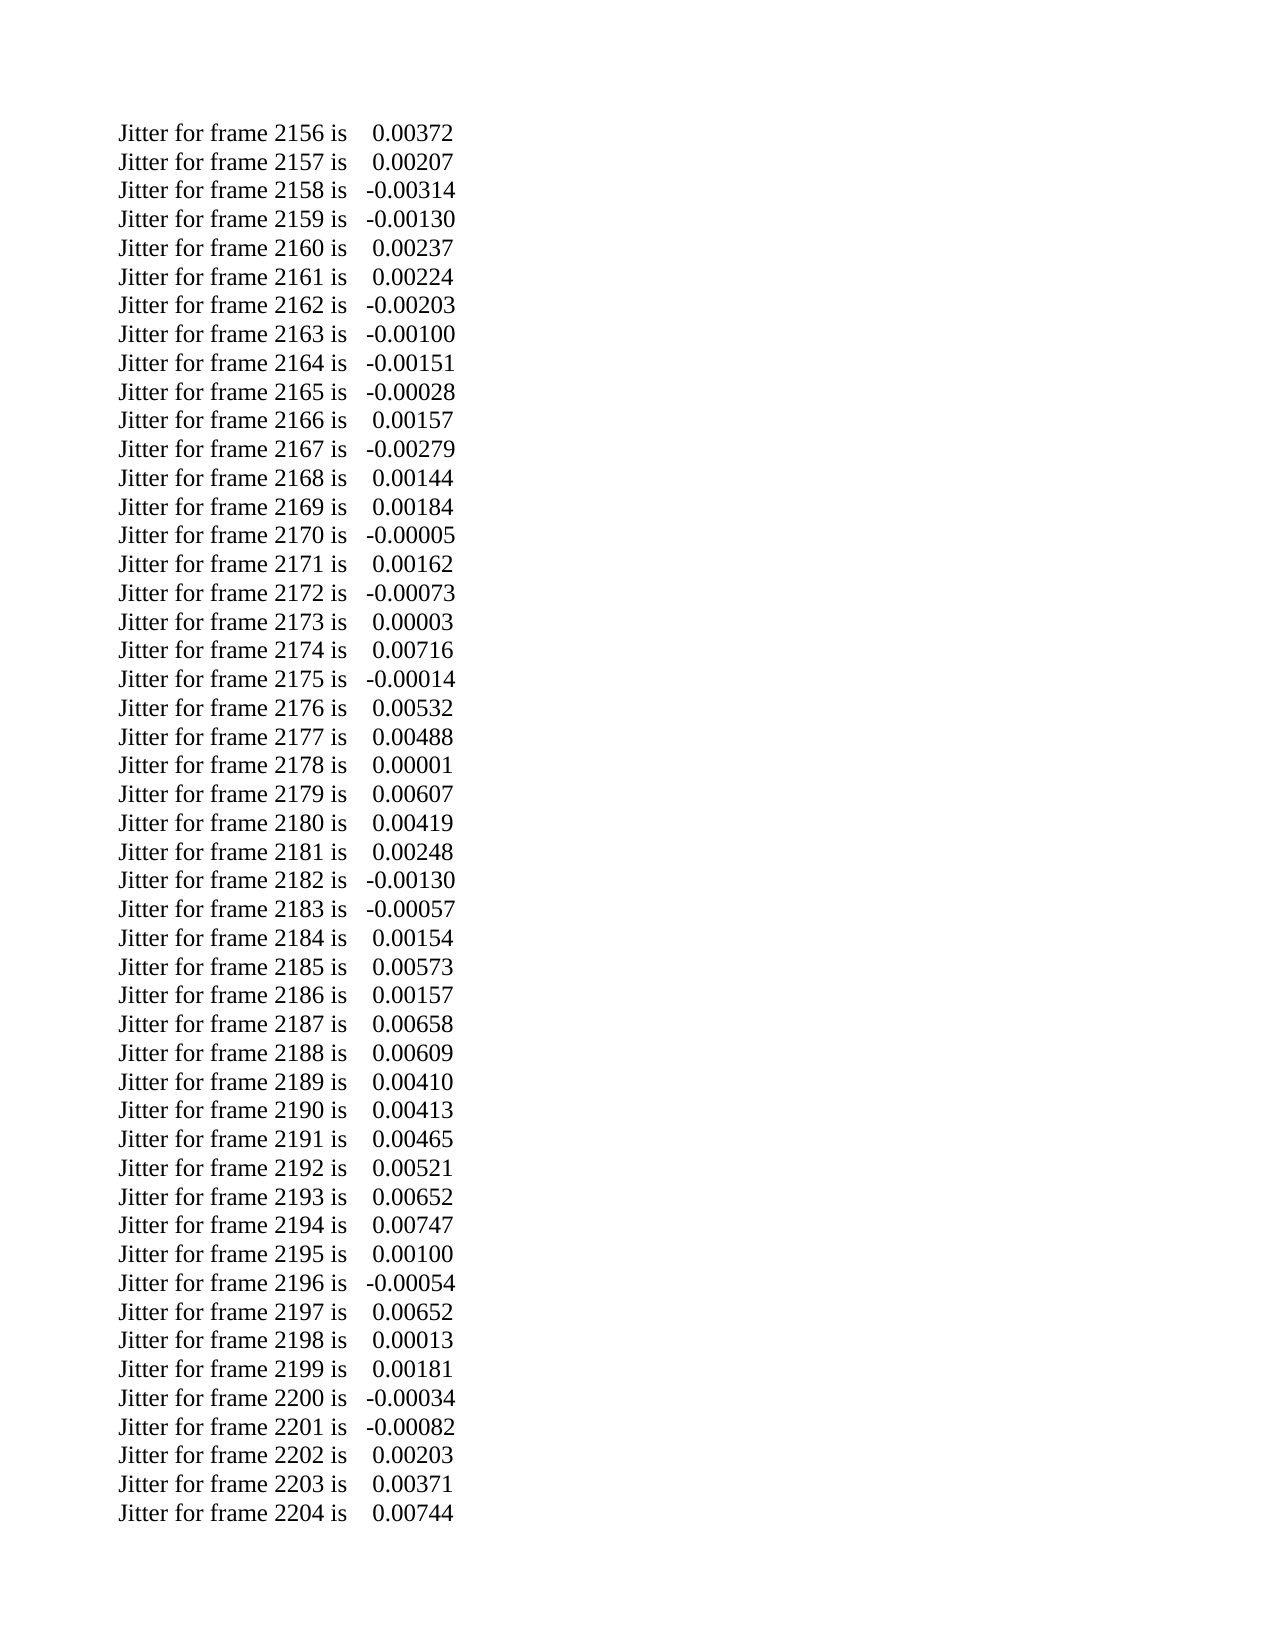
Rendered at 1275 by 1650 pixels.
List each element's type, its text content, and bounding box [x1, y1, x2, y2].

text Jitter for frame 2159 is -0.00130 [118, 204, 1157, 233]
text Jitter for frame 2172 is -0.00073 [118, 578, 1157, 607]
text Jitter for frame 2186 is 0.00157 [118, 981, 1157, 1009]
text Jitter for frame 2192 is 0.00521 [118, 1153, 1157, 1182]
text Jitter for frame 2157 is 0.00207 [118, 147, 1157, 176]
text Jitter for frame 2203 is 0.00371 [118, 1469, 1157, 1498]
text Jitter for frame 2202 is 0.00203 [118, 1441, 1157, 1469]
text Jitter for frame 2179 is 0.00607 [118, 779, 1157, 808]
text Jitter for frame 2183 is -0.00057 [118, 894, 1157, 923]
text Jitter for frame 2185 is 0.00573 [118, 952, 1157, 981]
text Jitter for frame 2196 is -0.00054 [118, 1268, 1157, 1297]
text Jitter for frame 2191 is 0.00465 [118, 1124, 1157, 1153]
text Jitter for frame 2156 is 0.00372 [118, 118, 1157, 147]
text Jitter for frame 2177 is 0.00488 [118, 722, 1157, 751]
text Jitter for frame 2181 is 0.00248 [118, 837, 1157, 866]
text Jitter for frame 2195 is 0.00100 [118, 1239, 1157, 1268]
text Jitter for frame 2204 is 0.00744 [118, 1498, 1157, 1527]
text Jitter for frame 2165 is -0.00028 [118, 377, 1157, 406]
text Jitter for frame 2199 is 0.00181 [118, 1354, 1157, 1383]
text Jitter for frame 2169 is 0.00184 [118, 492, 1157, 521]
text Jitter for frame 2193 is 0.00652 [118, 1182, 1157, 1211]
text Jitter for frame 2187 is 0.00658 [118, 1009, 1157, 1038]
text Jitter for frame 2178 is 0.00001 [118, 751, 1157, 779]
text Jitter for frame 2162 is -0.00203 [118, 291, 1157, 319]
text Jitter for frame 2180 is 0.00419 [118, 808, 1157, 837]
text Jitter for frame 2164 is -0.00151 [118, 348, 1157, 377]
text Jitter for frame 2166 is 0.00157 [118, 406, 1157, 434]
text Jitter for frame 2160 is 0.00237 [118, 233, 1157, 262]
text Jitter for frame 2170 is -0.00005 [118, 521, 1157, 549]
text Jitter for frame 2174 is 0.00716 [118, 636, 1157, 664]
text Jitter for frame 2161 is 0.00224 [118, 262, 1157, 291]
text Jitter for frame 2176 is 0.00532 [118, 693, 1157, 722]
text Jitter for frame 2175 is -0.00014 [118, 664, 1157, 693]
text Jitter for frame 2182 is -0.00130 [118, 866, 1157, 894]
text Jitter for frame 2194 is 0.00747 [118, 1211, 1157, 1239]
text Jitter for frame 2200 is -0.00034 [118, 1383, 1157, 1412]
text Jitter for frame 2168 is 0.00144 [118, 463, 1157, 492]
text Jitter for frame 2201 is -0.00082 [118, 1412, 1157, 1441]
text Jitter for frame 2163 is -0.00100 [118, 319, 1157, 348]
text Jitter for frame 2188 is 0.00609 [118, 1038, 1157, 1067]
text Jitter for frame 2197 is 0.00652 [118, 1297, 1157, 1326]
text Jitter for frame 2173 is 0.00003 [118, 607, 1157, 636]
text Jitter for frame 2158 is -0.00314 [118, 176, 1157, 204]
text Jitter for frame 2184 is 0.00154 [118, 923, 1157, 952]
text Jitter for frame 2171 is 0.00162 [118, 549, 1157, 578]
text Jitter for frame 2167 is -0.00279 [118, 434, 1157, 463]
text Jitter for frame 2189 is 0.00410 [118, 1067, 1157, 1096]
text Jitter for frame 2198 is 0.00013 [118, 1326, 1157, 1354]
text Jitter for frame 2190 is 0.00413 [118, 1096, 1157, 1124]
